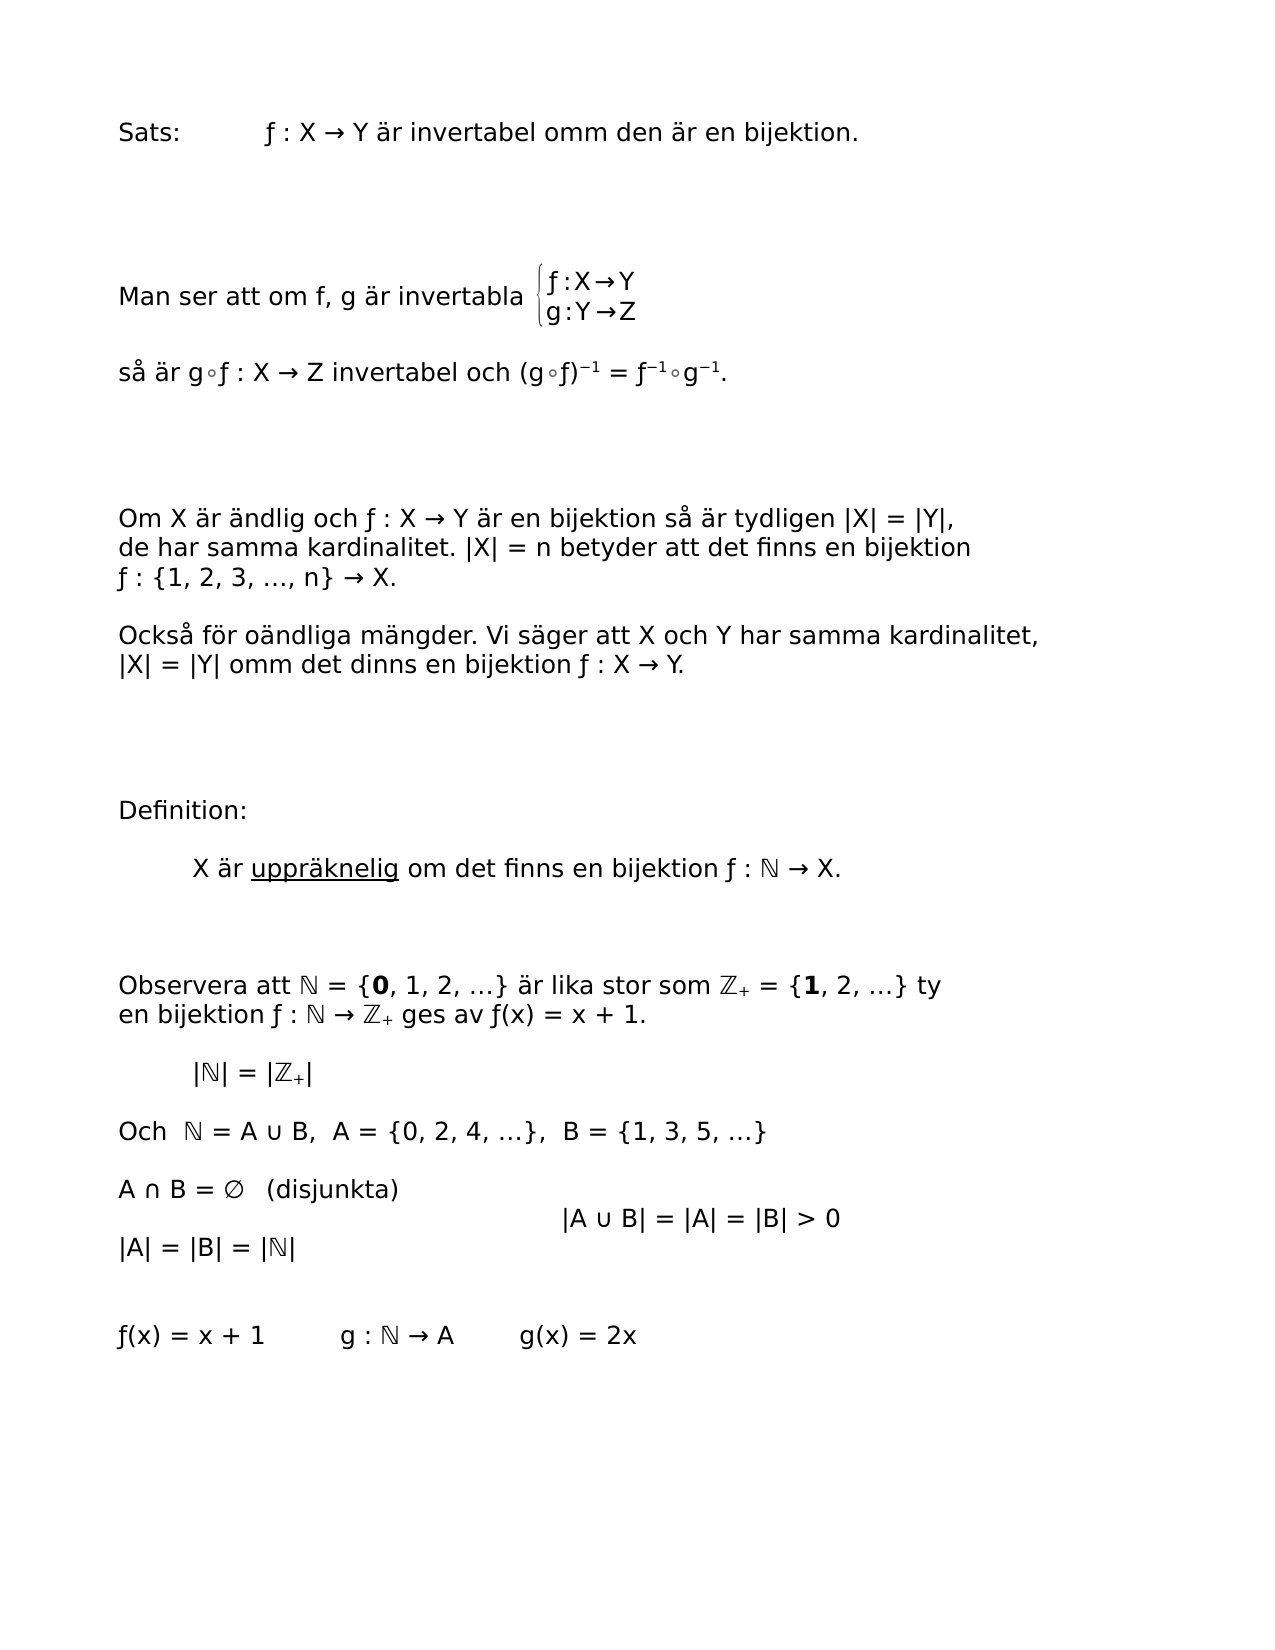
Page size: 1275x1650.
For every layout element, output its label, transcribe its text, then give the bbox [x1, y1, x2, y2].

text A ∩ B = ∅ (disjunkta) [118, 1175, 1157, 1204]
text så är g∘ƒ : X → Z invertabel och (g∘ƒ)−1 = ƒ−1∘g−1. [118, 358, 1157, 388]
text Också för oändliga mängder. Vi säger att X och Y har samma kardinalitet, [118, 621, 1157, 650]
text Definition: [118, 796, 1157, 825]
text Och ℕ = A ∪ B, A = {0, 2, 4, …}, B = {1, 3, 5, …} [118, 1117, 1157, 1146]
text |ℕ| = |ℤ+| [118, 1058, 1157, 1088]
text Man ser att om f, g är invertabla [118, 264, 1157, 329]
text ƒ : {1, 2, 3, …, n} → X. [118, 563, 1157, 592]
text X är uppräknelig om det finns en bijektion ƒ : ℕ → X. [118, 854, 1157, 883]
text Observera att ℕ = {0, 1, 2, …} är lika stor som ℤ+ = {1, 2, …} ty [118, 971, 1157, 1000]
text en bijektion ƒ : ℕ → ℤ+ ges av ƒ(x) = x + 1. [118, 1000, 1157, 1029]
text |A| = |B| = |ℕ| [118, 1233, 1157, 1263]
text Sats: ƒ : X → Y är invertabel omm den är en bijektion. [118, 118, 1157, 147]
text |X| = |Y| omm det dinns en bijektion ƒ : X → Y. [118, 650, 1157, 679]
text |A ∪ B| = |A| = |B| > 0 [118, 1204, 1157, 1233]
text ƒ(x) = x + 1 g : ℕ → A g(x) = 2x [118, 1321, 1157, 1350]
text de har samma kardinalitet. |X| = n betyder att det finns en bijektion [118, 533, 1157, 563]
text Om X är ändlig och ƒ : X → Y är en bijektion så är tydligen |X| = |Y|, [118, 504, 1157, 533]
